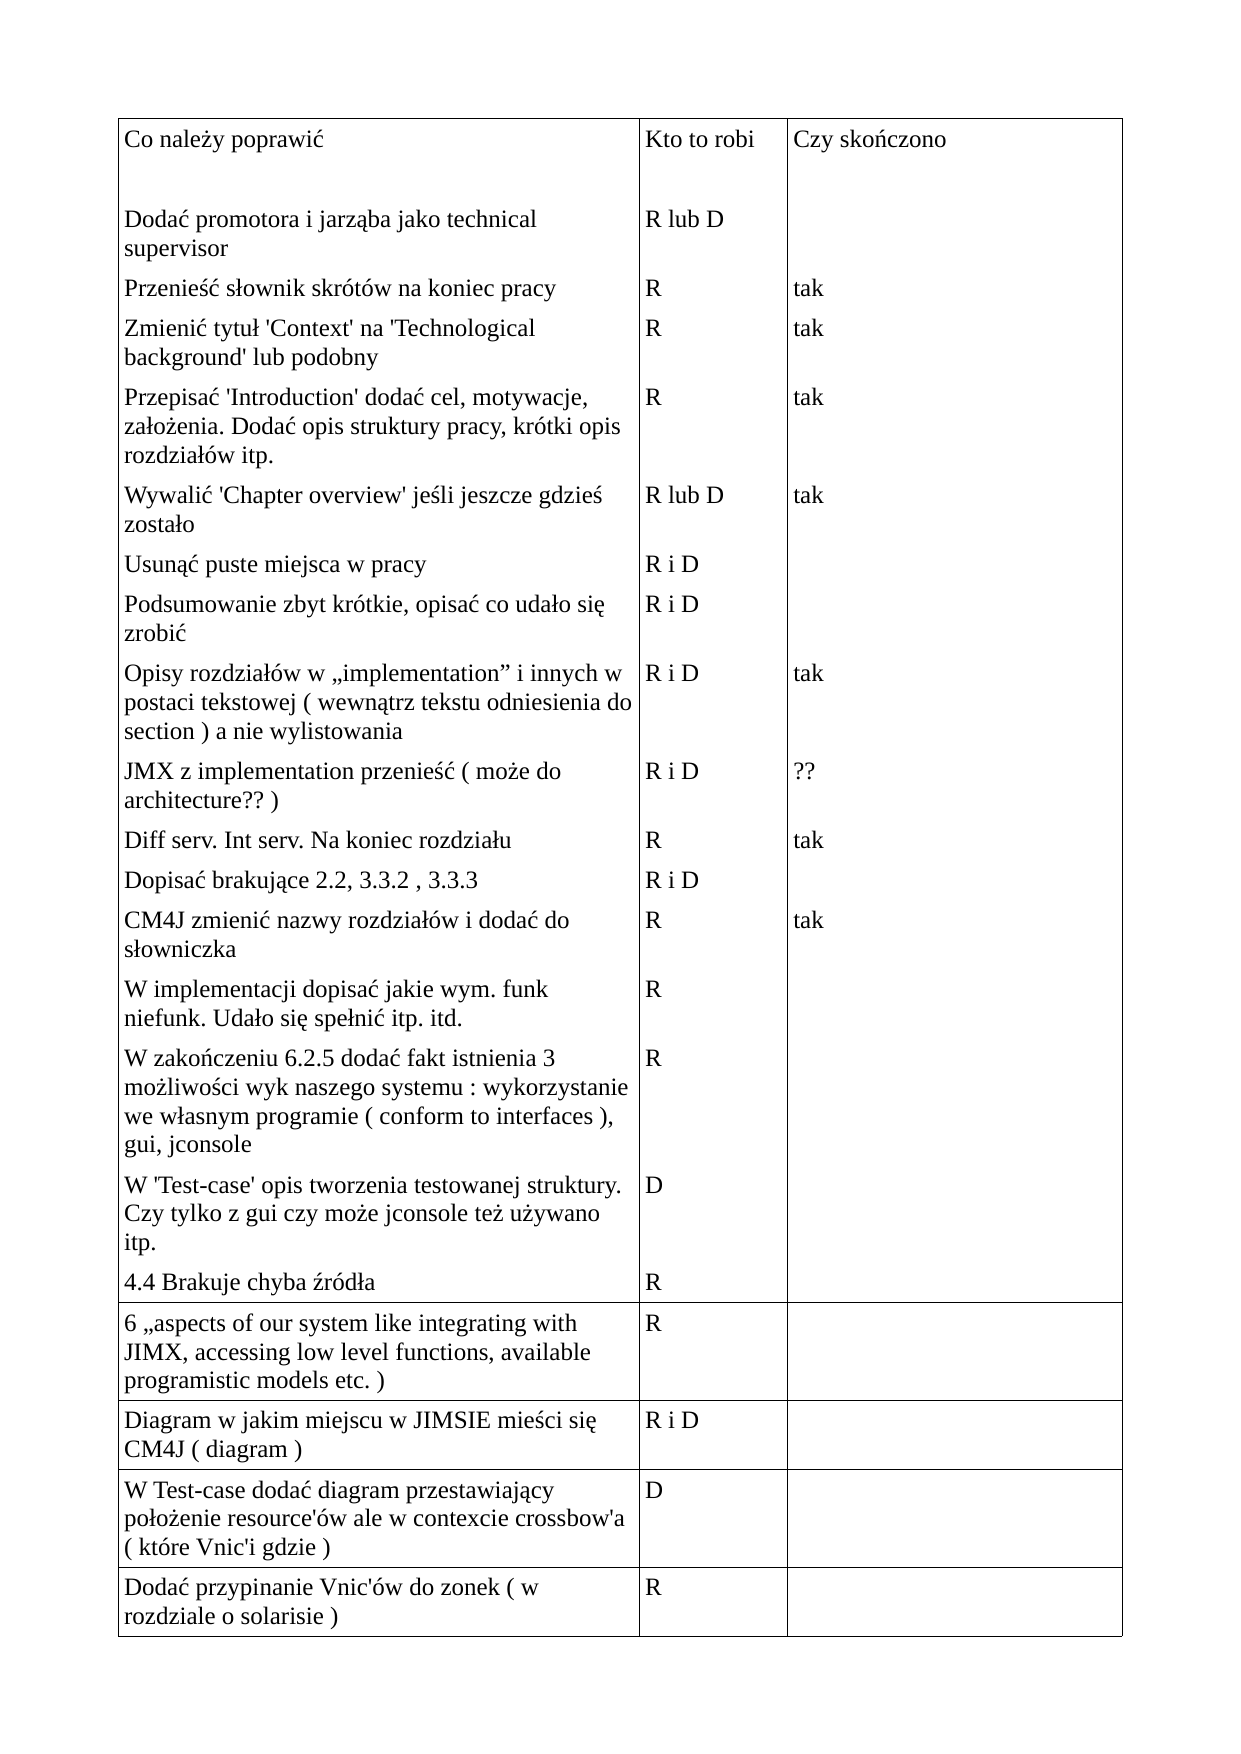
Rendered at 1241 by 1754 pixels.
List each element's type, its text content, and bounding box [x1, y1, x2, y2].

table_cell [788, 1164, 1122, 1262]
table_cell CM4J zmienić nazwy rozdziałów i dodać do słowniczka [119, 900, 639, 969]
table_cell 6 „aspects of our system like integrating with JIMX, accessing low level functions, available programistic models etc. ) [119, 1303, 639, 1400]
table_cell Dodać przypinanie Vnic'ów do zonek ( w rozdziale o solarisie ) [119, 1568, 639, 1636]
table_cell W zakończeniu 6.2.5 dodać fakt istnienia 3 możliwości wyk naszego systemu : wykorzystanie we własnym programie ( conform to interfaces ), gui, jconsole [119, 1038, 639, 1164]
table_cell R [640, 1038, 787, 1164]
table_cell R [640, 308, 787, 377]
table_cell [788, 1038, 1122, 1164]
table_cell W Test-case dodać diagram przestawiający położenie resource'ów ale w contexcie crossbow'a ( które Vnic'i gdzie ) [119, 1470, 639, 1567]
table_cell 4.4 Brakuje chyba źródła [119, 1262, 639, 1302]
table_cell [788, 159, 1122, 199]
table_cell R i D [640, 544, 787, 584]
table_cell Usunąć puste miejsca w pracy [119, 544, 639, 584]
table_cell tak [788, 308, 1122, 377]
table_cell tak [788, 653, 1122, 750]
table_cell Diff serv. Int serv. Na koniec rozdziału [119, 819, 639, 859]
table_cell Opisy rozdziałów w „implementation” i innych w postaci tekstowej ( wewnątrz tekstu odniesienia do section ) a nie wylistowania [119, 653, 639, 750]
table_cell R [640, 377, 787, 474]
table_cell Zmienić tytuł 'Context' na 'Technological background' lub podobny [119, 308, 639, 377]
table_cell [788, 969, 1122, 1038]
table_cell tak [788, 900, 1122, 969]
table_cell W 'Test-case' opis tworzenia testowanej struktury. Czy tylko z gui czy może jconsole też używano itp. [119, 1164, 639, 1262]
table_cell tak [788, 475, 1122, 543]
table_cell [119, 159, 639, 199]
table_cell Dopisać brakujące 2.2, 3.3.2 , 3.3.3 [119, 860, 639, 900]
table_cell [788, 1568, 1122, 1636]
table_cell JMX z implementation przenieść ( może do architecture?? ) [119, 750, 639, 819]
table_cell ?? [788, 750, 1122, 819]
table_cell R [640, 900, 787, 969]
table_cell Dodać promotora i jarząba jako technical supervisor [119, 199, 639, 268]
table_cell D [640, 1470, 787, 1567]
table_cell [788, 544, 1122, 584]
table_cell R i D [640, 1401, 787, 1469]
table_cell [788, 1401, 1122, 1469]
table_cell [788, 1262, 1122, 1302]
table_header Co należy poprawić [119, 119, 639, 158]
table_cell R [640, 268, 787, 308]
table_cell Przepisać 'Introduction' dodać cel, motywacje, założenia. Dodać opis struktury pracy, krótki opis rozdziałów itp. [119, 377, 639, 474]
table_cell [788, 1303, 1122, 1400]
table_cell R [640, 969, 787, 1038]
table_cell Wywalić 'Chapter overview' jeśli jeszcze gdzieś zostało [119, 475, 639, 543]
table_cell R [640, 819, 787, 859]
table_cell Podsumowanie zbyt krótkie, opisać co udało się zrobić [119, 584, 639, 653]
table_cell R [640, 1262, 787, 1302]
table_cell R [640, 1303, 787, 1400]
table_cell R [640, 1568, 787, 1636]
table_cell [640, 159, 787, 199]
table_cell [788, 584, 1122, 653]
table_cell D [640, 1164, 787, 1262]
table_cell W implementacji dopisać jakie wym. funk niefunk. Udało się spełnić itp. itd. [119, 969, 639, 1038]
table_cell R i D [640, 653, 787, 750]
table_cell tak [788, 268, 1122, 308]
table_header Czy skończono [788, 119, 1122, 158]
table_cell [788, 199, 1122, 268]
table_cell R i D [640, 860, 787, 900]
table_cell R lub D [640, 199, 787, 268]
table_cell Diagram w jakim miejscu w JIMSIE mieści się CM4J ( diagram ) [119, 1401, 639, 1469]
table_cell R i D [640, 750, 787, 819]
table_cell tak [788, 819, 1122, 859]
table_cell R i D [640, 584, 787, 653]
table_cell [788, 1470, 1122, 1567]
table_cell Przenieść słownik skrótów na koniec pracy [119, 268, 639, 308]
table_header Kto to robi [640, 119, 787, 158]
table_cell tak [788, 377, 1122, 474]
table_cell [788, 860, 1122, 900]
table_cell R lub D [640, 475, 787, 543]
